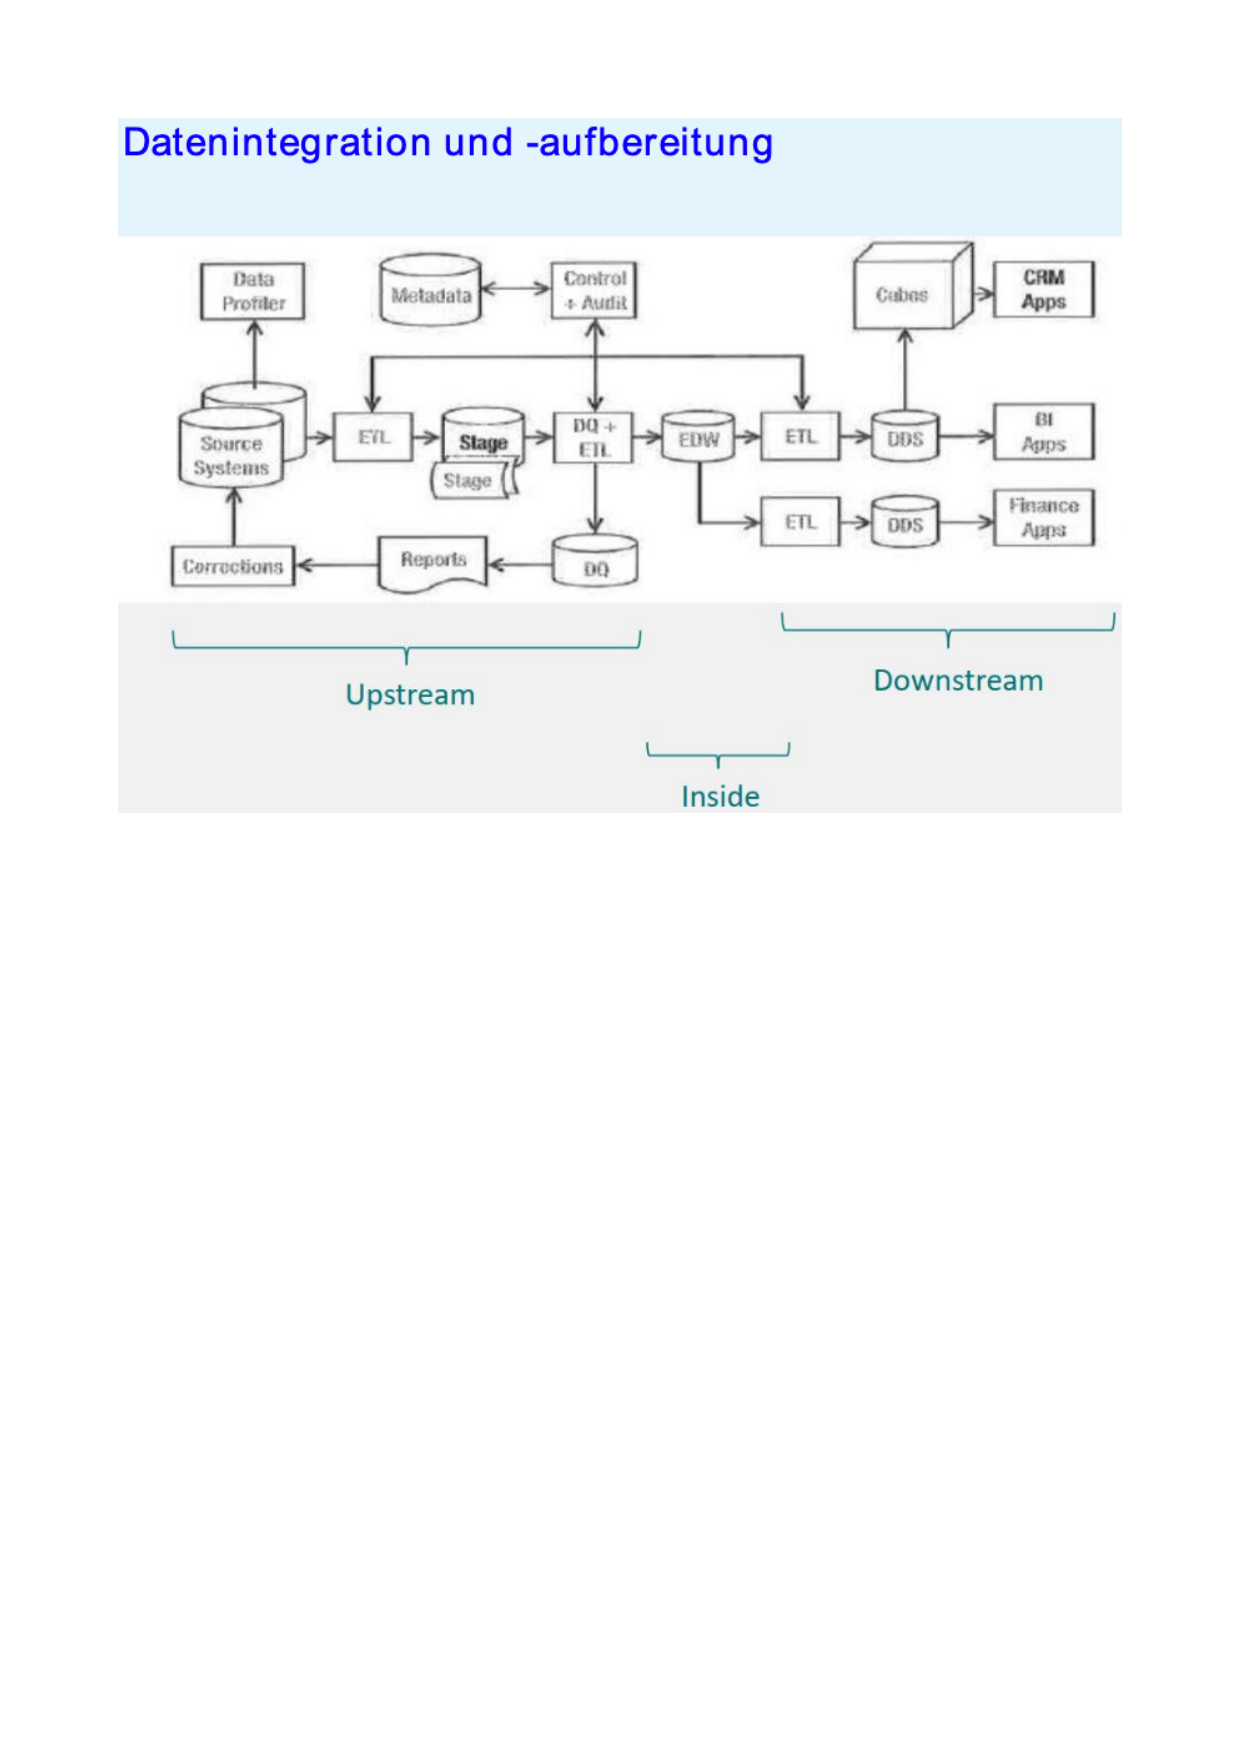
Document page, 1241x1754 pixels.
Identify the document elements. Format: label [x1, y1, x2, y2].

picture [118, 118, 1123, 813]
